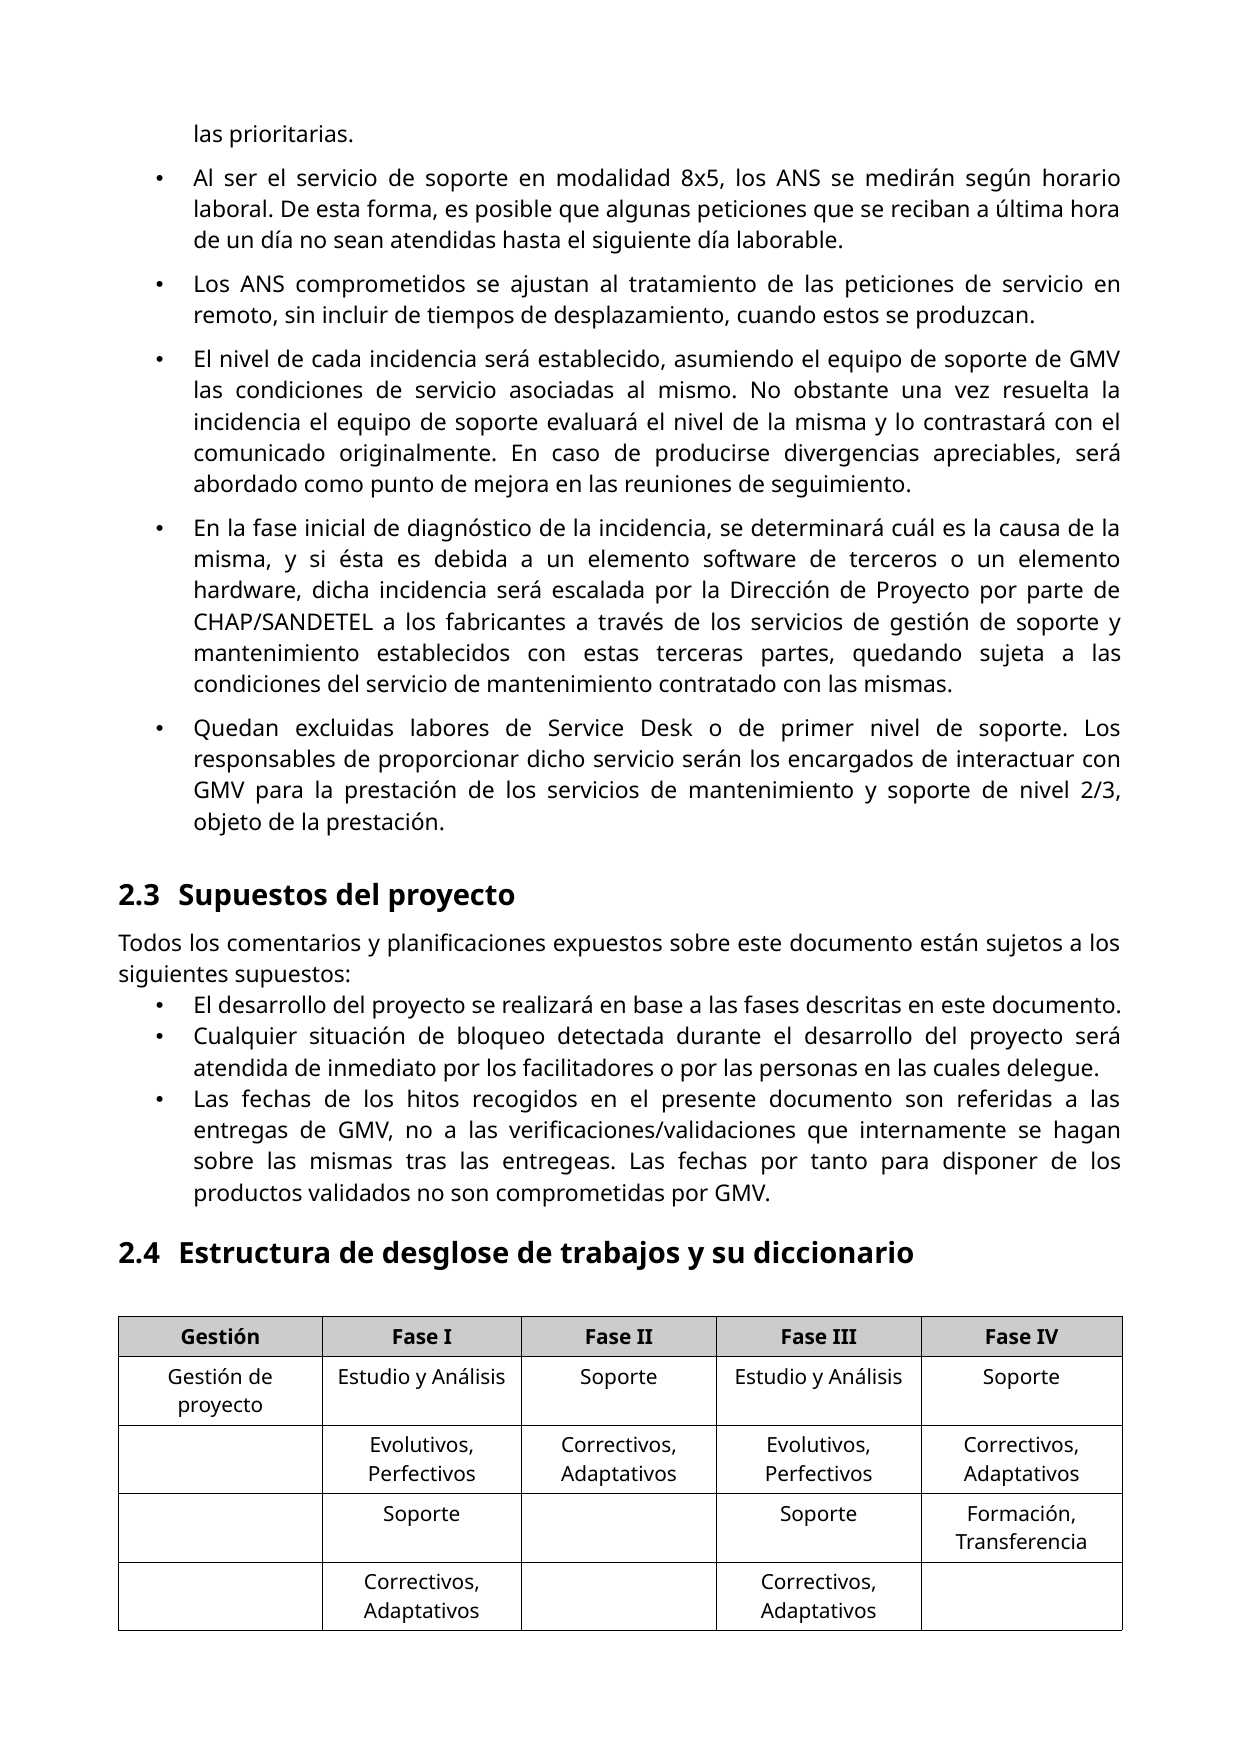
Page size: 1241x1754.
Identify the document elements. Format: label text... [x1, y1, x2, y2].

list En la fase inicial de diagnóstico de la incidencia, se determinará cuál es la causa de la misma, y si ésta es debida a un elemento software de terceros o un elemento hardware, dicha incidencia será escalada por la Dirección de Proyecto por parte de CHAP/SANDETEL a los fabricantes a través de los servicios de gestión de soporte y mantenimiento establecidos con estas terceras partes, quedando sujeta a las condiciones del servicio de mantenimiento contratado con las mismas. [156, 512, 1122, 699]
table_cell Soporte [522, 1357, 716, 1425]
table_header Fase I [323, 1317, 521, 1356]
table_cell Correctivos, Adaptativos [717, 1563, 921, 1630]
table_header Fase III [717, 1317, 921, 1356]
text Todos los comentarios y planificaciones expuestos sobre este documento están sujetos a los siguientes supuestos: [118, 927, 1122, 989]
table_cell Correctivos, Adaptativos [922, 1426, 1122, 1493]
table_cell [522, 1563, 716, 1630]
subtitle Supuestos del proyecto [118, 874, 1122, 914]
list Las fechas de los hitos recogidos en el presente documento son referidas a las entregas de GMV, no a las verificaciones/validaciones que internamente se hagan sobre las mismas tras las entregeas. Las fechas por tanto para disponer de los productos validados no son comprometidas por GMV. [156, 1083, 1122, 1208]
subtitle Estructura de desglose de trabajos y su diccionario [118, 1233, 1122, 1272]
table_cell Soporte [717, 1494, 921, 1562]
table_cell Soporte [323, 1494, 521, 1562]
table_cell [119, 1563, 322, 1630]
list Al ser el servicio de soporte en modalidad 8x5, los ANS se medirán según horario laboral. De esta forma, es posible que algunas peticiones que se reciban a última hora de un día no sean atendidas hasta el siguiente día laborable. [156, 162, 1122, 256]
table_cell [119, 1494, 322, 1562]
table_cell Estudio y Análisis [717, 1357, 921, 1425]
table_header Fase II [522, 1317, 716, 1356]
table_cell Correctivos, Adaptativos [323, 1563, 521, 1630]
table_cell Gestión de proyecto [119, 1357, 322, 1425]
table_cell [522, 1494, 716, 1562]
list Los ANS comprometidos se ajustan al tratamiento de las peticiones de servicio en remoto, sin incluir de tiempos de desplazamiento, cuando estos se produzcan. [156, 268, 1122, 331]
list El nivel de cada incidencia será establecido, asumiendo el equipo de soporte de GMV las condiciones de servicio asociadas al mismo. No obstante una vez resuelta la incidencia el equipo de soporte evaluará el nivel de la misma y lo contrastará con el comunicado originalmente. En caso de producirse divergencias apreciables, será abordado como punto de mejora en las reuniones de seguimiento. [156, 343, 1122, 499]
table_header Gestión [119, 1317, 322, 1356]
list Quedan excluidas labores de Service Desk o de primer nivel de soporte. Los responsables de proporcionar dicho servicio serán los encargados de interactuar con GMV para la prestación de los servicios de mantenimiento y soporte de nivel 2/3, objeto de la prestación. [156, 712, 1122, 837]
list las prioritarias. [156, 118, 1122, 149]
list Cualquier situación de bloqueo detectada durante el desarrollo del proyecto será atendida de inmediato por los facilitadores o por las personas en las cuales delegue. [156, 1020, 1122, 1083]
table_cell [119, 1426, 322, 1493]
table_cell Correctivos, Adaptativos [522, 1426, 716, 1493]
table_cell Evolutivos, Perfectivos [717, 1426, 921, 1493]
table_cell Estudio y Análisis [323, 1357, 521, 1425]
table_cell Formación, Transferencia [922, 1494, 1122, 1562]
table_cell Evolutivos, Perfectivos [323, 1426, 521, 1493]
table_header Fase IV [922, 1317, 1122, 1356]
table_cell Soporte [922, 1357, 1122, 1425]
table_cell [922, 1563, 1122, 1630]
list El desarrollo del proyecto se realizará en base a las fases descritas en este documento. [156, 989, 1122, 1020]
